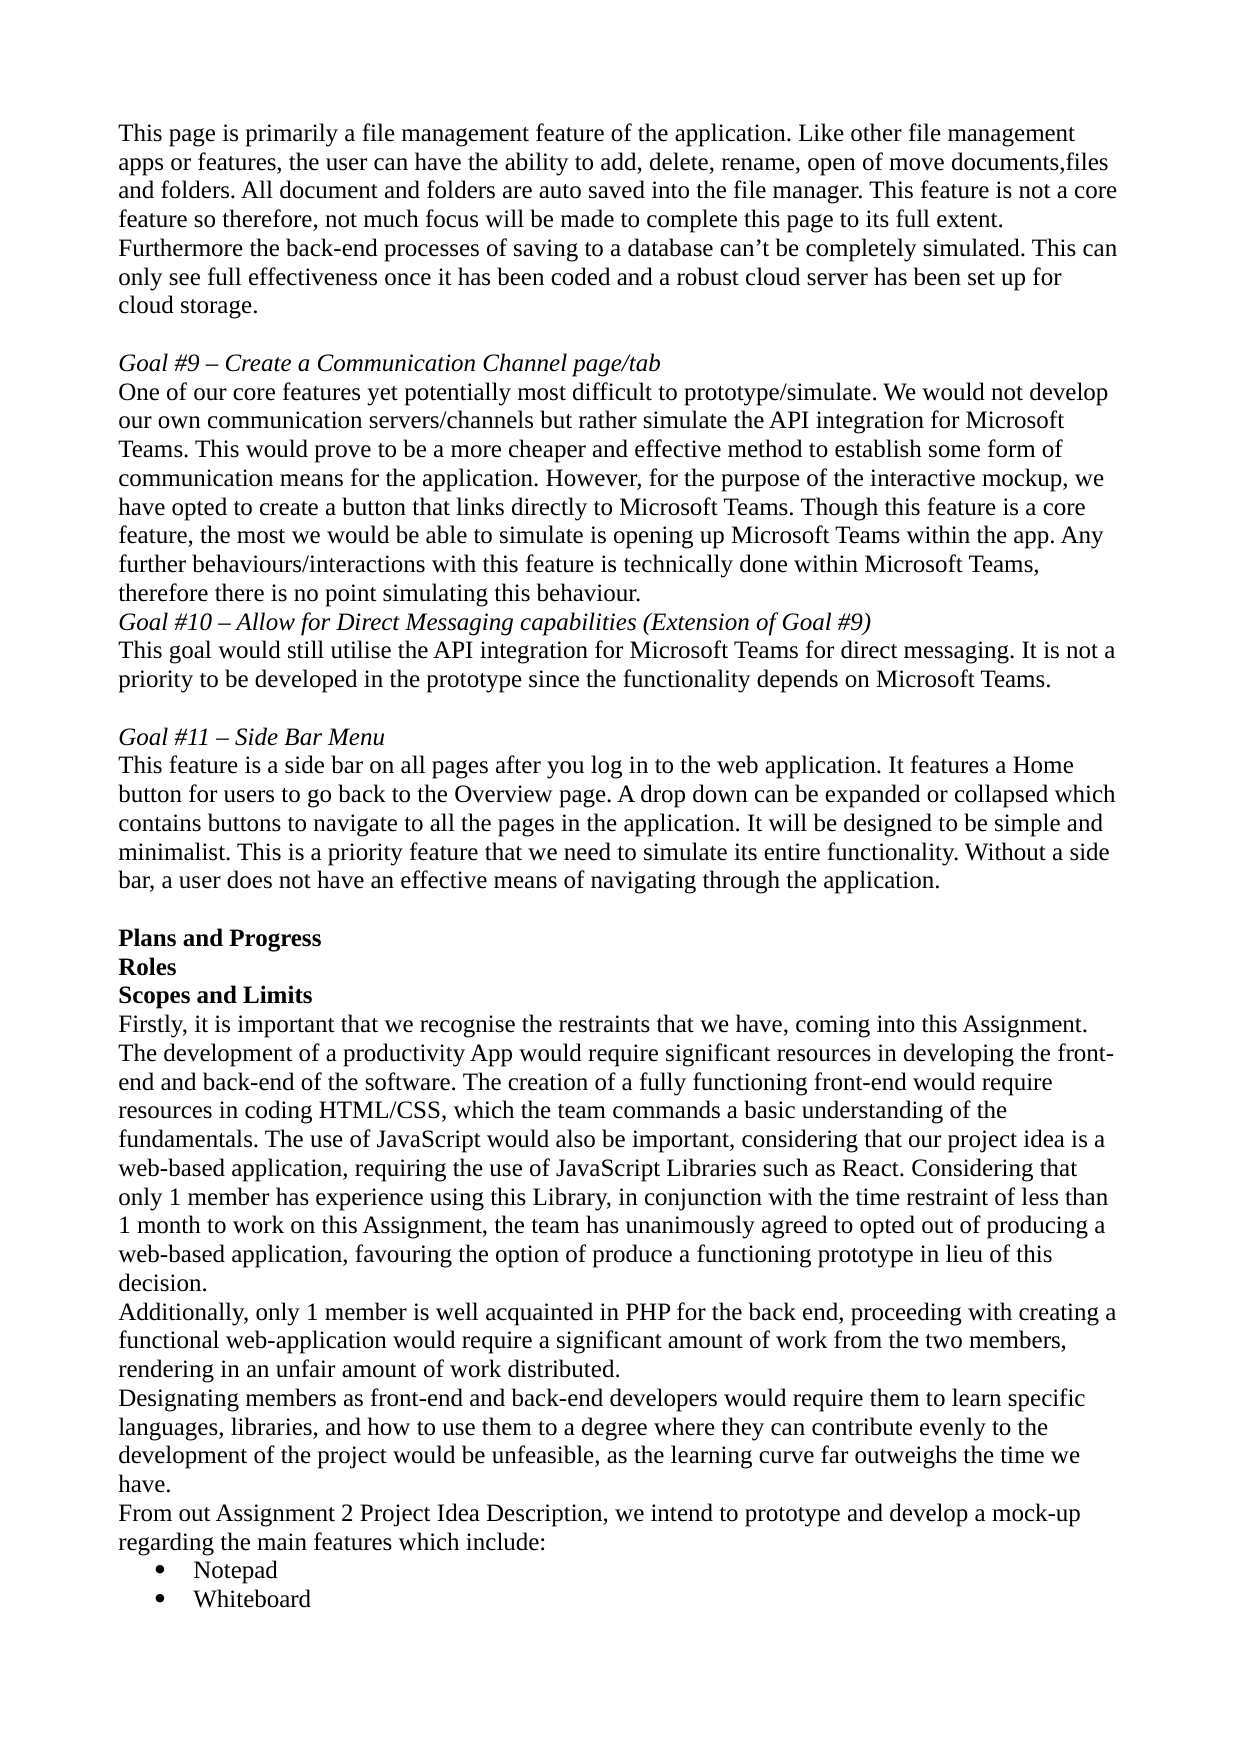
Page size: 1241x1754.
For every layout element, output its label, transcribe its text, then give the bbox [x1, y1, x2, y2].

text Plans and Progress [118, 923, 1122, 952]
text Goal #11 – Side Bar Menu [118, 722, 1122, 751]
list Notepad [156, 1556, 1122, 1584]
text Scopes and Limits [118, 981, 1122, 1009]
text This goal would still utilise the API integration for Microsoft Teams for direct messaging. It is not a priority to be developed in the prototype since the functionality depends on Microsoft Teams. [118, 636, 1122, 693]
text Roles [118, 952, 1122, 981]
text This page is primarily a file management feature of the application. Like other file management apps or features, the user can have the ability to add, delete, rename, open of move documents,files and folders. All document and folders are auto saved into the file manager. This feature is not a core feature so therefore, not much focus will be made to complete this page to its full extent. Furthermore the back-end processes of saving to a database can’t be completely simulated. This can only see full effectiveness once it has been coded and a robust cloud server has been set up for cloud storage. [118, 118, 1122, 319]
list Whiteboard [156, 1584, 1122, 1613]
text Firstly, it is important that we recognise the restraints that we have, coming into this Assignment. The development of a productivity App would require significant resources in developing the front-end and back-end of the software. The creation of a fully functioning front-end would require resources in coding HTML/CSS, which the team commands a basic understanding of the fundamentals. The use of JavaScript would also be important, considering that our project idea is a web-based application, requiring the use of JavaScript Libraries such as React. Considering that only 1 member has experience using this Library, in conjunction with the time restraint of less than 1 month to work on this Assignment, the team has unanimously agreed to opted out of producing a web-based application, favouring the option of produce a functioning prototype in lieu of this decision. [118, 1009, 1122, 1297]
text Additionally, only 1 member is well acquainted in PHP for the back end, proceeding with creating a functional web-application would require a significant amount of work from the two members, rendering in an unfair amount of work distributed. [118, 1297, 1122, 1383]
text One of our core features yet potentially most difficult to prototype/simulate. We would not develop our own communication servers/channels but rather simulate the API integration for Microsoft Teams. This would prove to be a more cheaper and effective method to establish some form of communication means for the application. However, for the purpose of the interactive mockup, we have opted to create a button that links directly to Microsoft Teams. Though this feature is a core feature, the most we would be able to simulate is opening up Microsoft Teams within the app. Any further behaviours/interactions with this feature is technically done within Microsoft Teams, therefore there is no point simulating this behaviour. [118, 377, 1122, 607]
text Goal #10 – Allow for Direct Messaging capabilities (Extension of Goal #9) [118, 607, 1122, 636]
text This feature is a side bar on all pages after you log in to the web application. It features a Home button for users to go back to the Overview page. A drop down can be expanded or collapsed which contains buttons to navigate to all the pages in the application. It will be designed to be simple and minimalist. This is a priority feature that we need to simulate its entire functionality. Without a side bar, a user does not have an effective means of navigating through the application. [118, 751, 1122, 894]
text Designating members as front-end and back-end developers would require them to learn specific languages, libraries, and how to use them to a degree where they can contribute evenly to the development of the project would be unfeasible, as the learning curve far outweighs the time we have. [118, 1383, 1122, 1498]
text From out Assignment 2 Project Idea Description, we intend to prototype and develop a mock-up regarding the main features which include: [118, 1498, 1122, 1556]
text Goal #9 – Create a Communication Channel page/tab [118, 348, 1122, 377]
